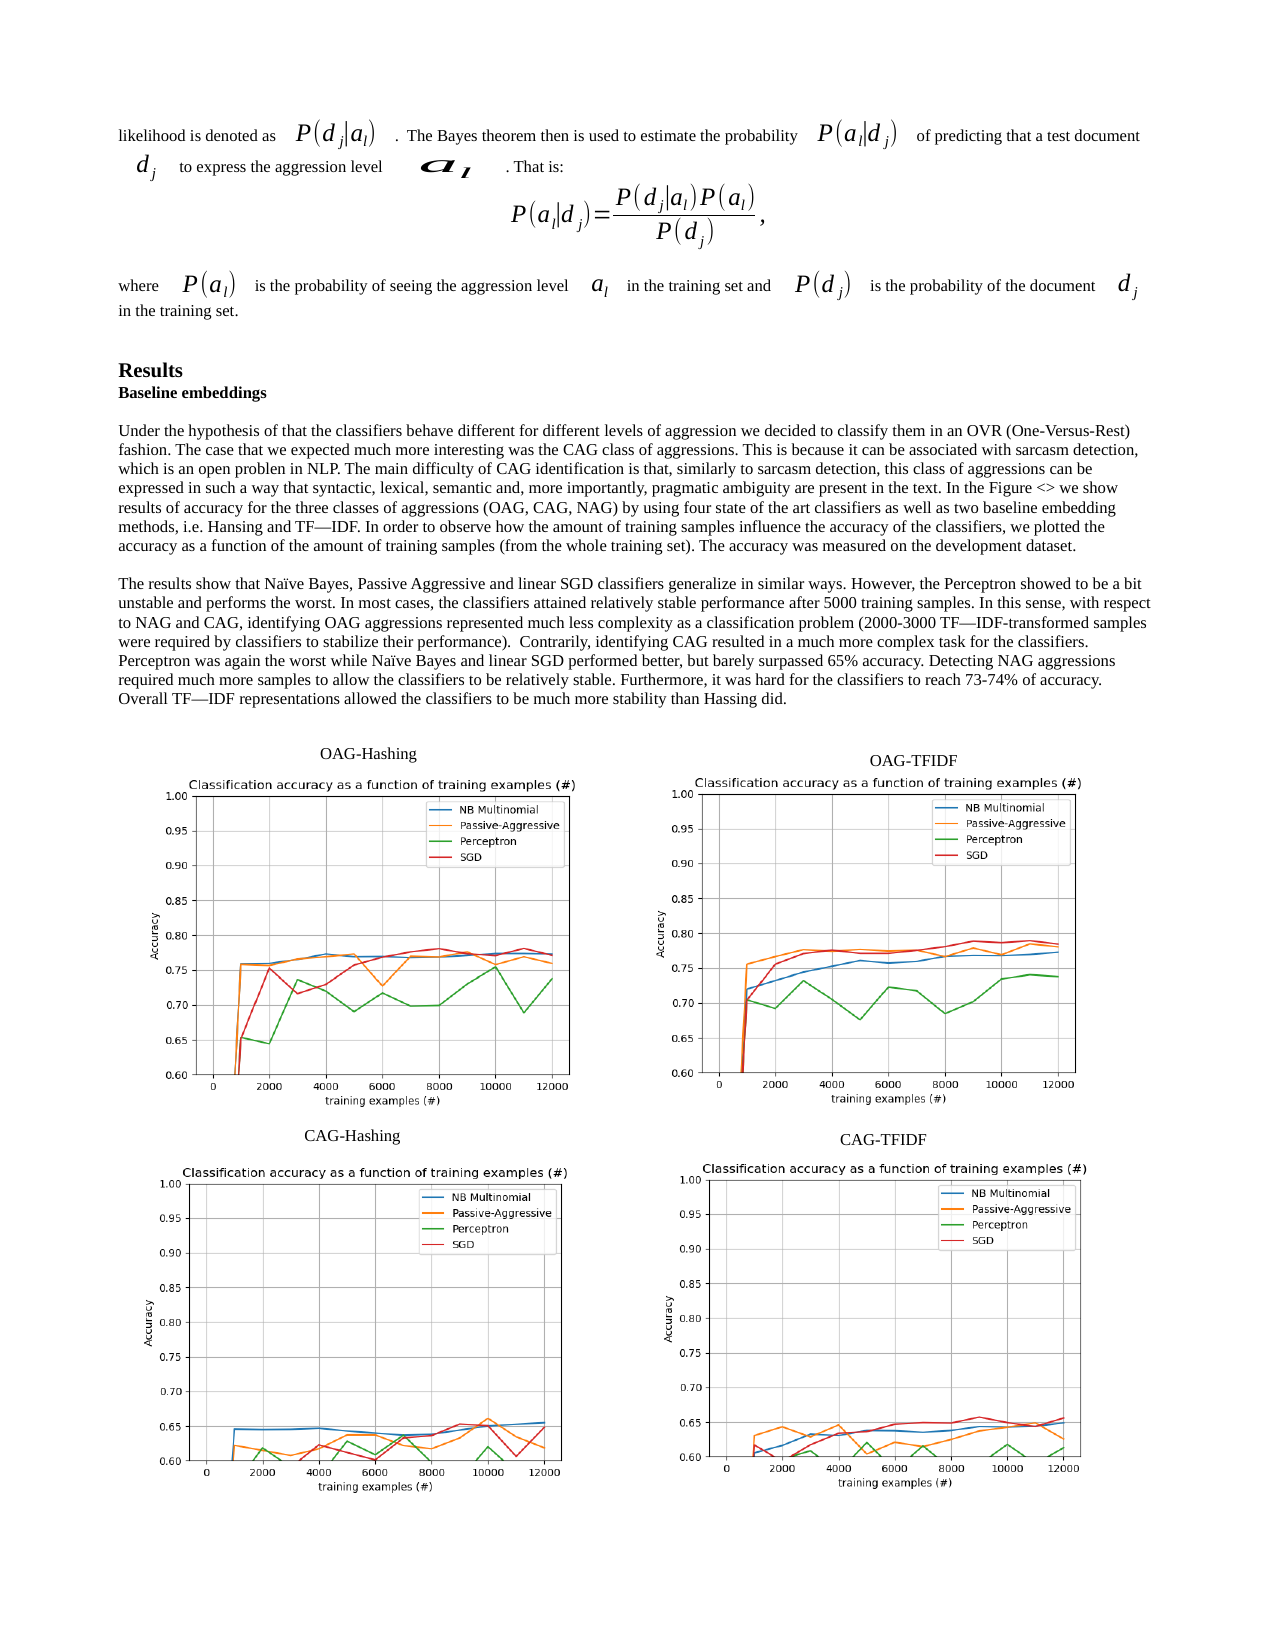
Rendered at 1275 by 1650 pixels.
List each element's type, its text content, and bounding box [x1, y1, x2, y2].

text Under the hypothesis of that the classifiers behave different for different levels of aggression we decided to classify them in an OVR (One-Versus-Rest) fashion. The case that we expected much more interesting was the CAG class of aggressions. This is because it can be associated with sarcasm detection, which is an open problen in NLP. The main difficulty of CAG identification is that, similarly to sarcasm detection, this class of aggressions can be expressed in such a way that syntactic, lexical, semantic and, more importantly, pragmatic ambiguity are present in the text. In the Figure <> we show results of accuracy for the three classes of aggressions (OAG, CAG, NAG) by using four state of the art classifiers as well as two baseline embedding methods, i.e. Hansing and TF—IDF. In order to observe how the amount of training samples influence the accuracy of the classifiers, we plotted the accuracy as a function of the amount of training samples (from the whole training set). The accuracy was measured on the development dataset. [118, 421, 1157, 555]
text In this paper we tested a number of well-known learning algorithms. The first one is Naïve Bayes, which is very popular in text classification tasks. This algorithm performs a first learning step by estimating the likelihood of seeing the document as being of a given aggression level . This likelihood is denoted as. The Bayes theorem then is used to estimate the probabilityof predicting that a test document to express the aggression level . That is: [118, 118, 1157, 182]
picture [129, 1140, 609, 1500]
picture [649, 1137, 1128, 1496]
text Results [118, 358, 1157, 382]
text Baseline embeddings [118, 382, 1157, 402]
picture [135, 752, 617, 1114]
picture [641, 750, 1123, 1112]
text The results show that Naïve Bayes, Passive Aggressive and linear SGD classifiers generalize in similar ways. However, the Perceptron showed to be a bit unstable and performs the worst. In most cases, the classifiers attained relatively stable performance after 5000 training samples. In this sense, with respect to NAG and CAG, identifying OAG aggressions represented much less complexity as a classification problem (2000-3000 TF—IDF-transformed samples were required by classifiers to stabilize their performance). Contrarily, identifying CAG resulted in a much more complex task for the classifiers. Perceptron was again the worst while Naïve Bayes and linear SGD performed better, but barely surpassed 65% accuracy. Detecting NAG aggressions required much more samples to allow the classifiers to be relatively stable. Furthermore, it was hard for the classifiers to reach 73-74% of accuracy. Overall TF—IDF representations allowed the classifiers to be much more stability than Hassing did. [118, 574, 1157, 708]
text where is the probability of seeing the aggression level in the training set and is the probability of the document in the training set. [118, 269, 1157, 320]
picture [908, 1137, 915, 1144]
